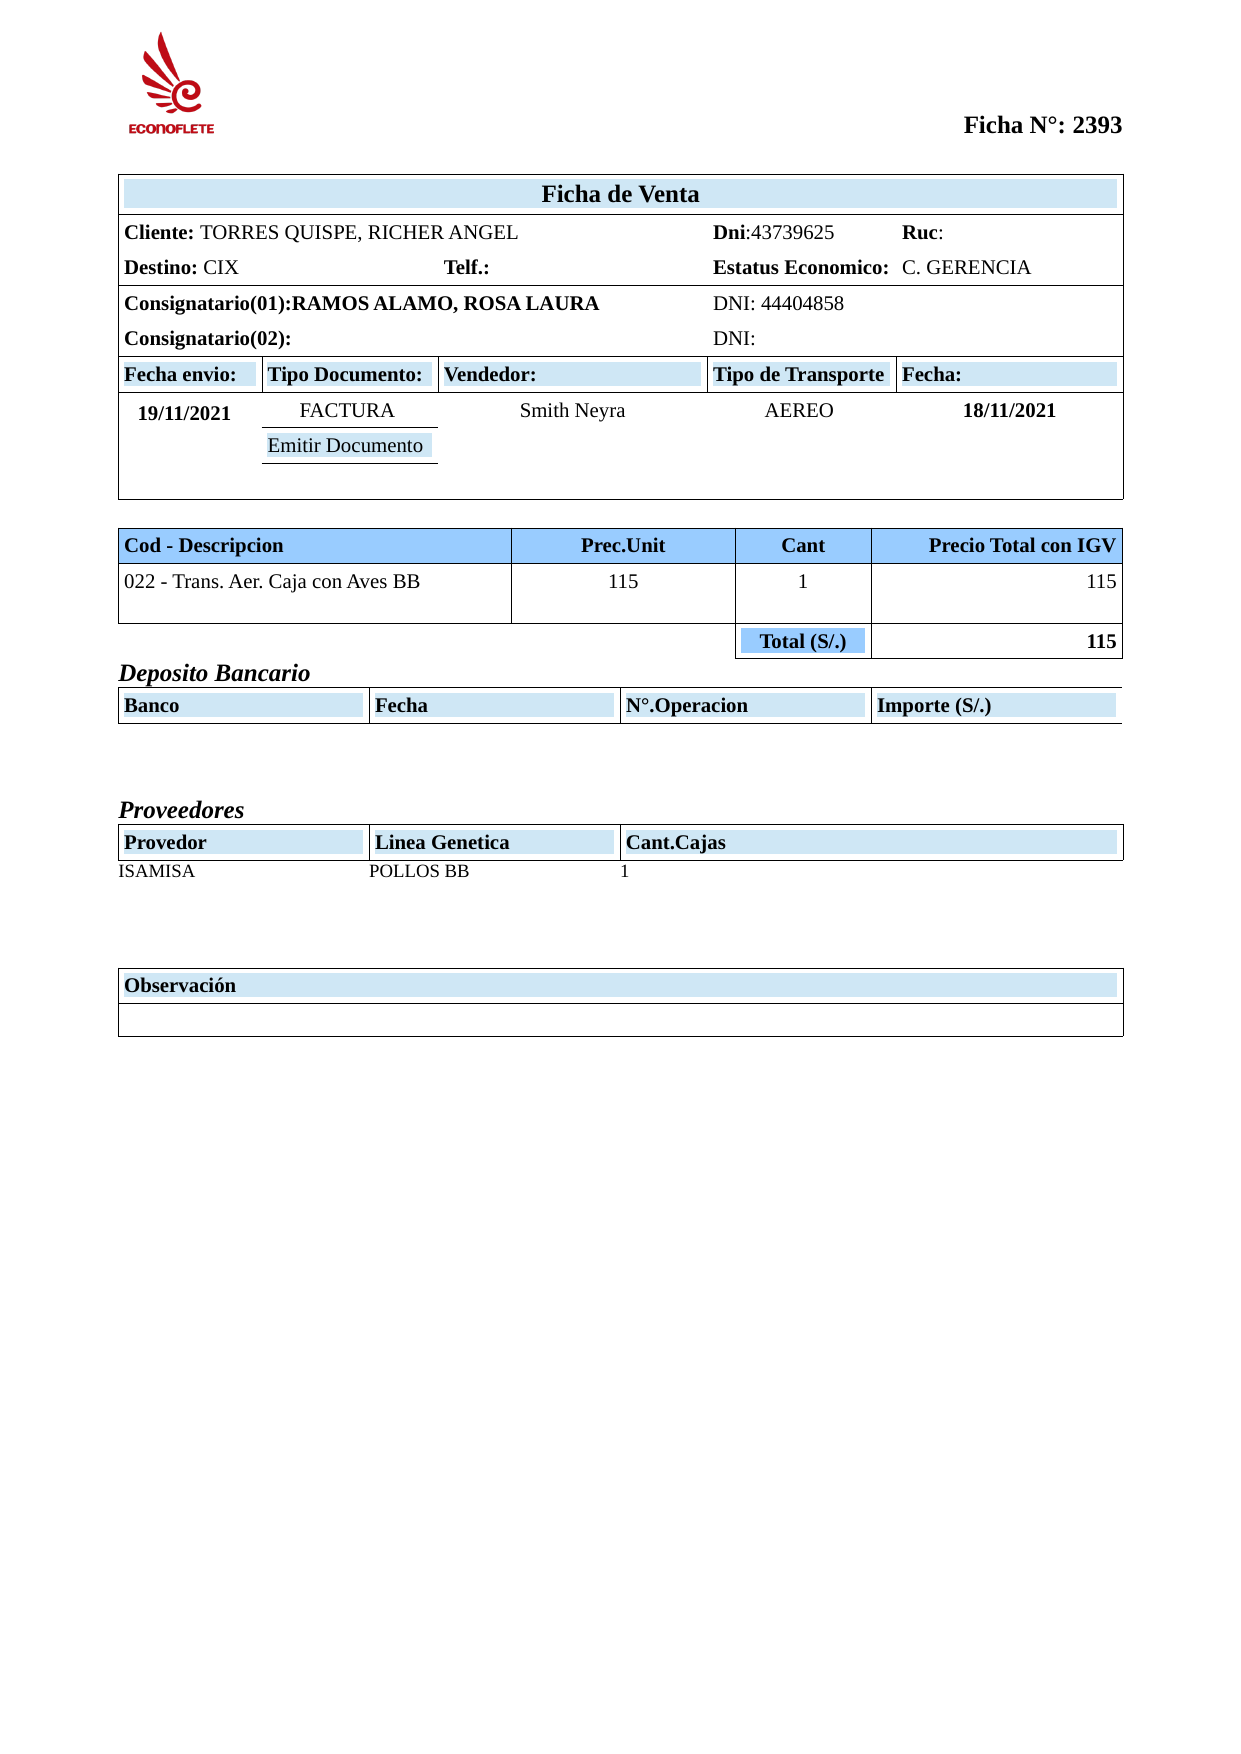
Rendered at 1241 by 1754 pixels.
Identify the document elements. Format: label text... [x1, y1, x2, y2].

table_cell [620, 771, 871, 795]
table_cell Fecha envio: [119, 357, 262, 392]
table_cell [118, 946, 369, 967]
table_cell 1 [620, 861, 1123, 881]
table_header Precio Total con IGV [872, 529, 1122, 563]
table_cell [871, 747, 1122, 771]
table_cell [620, 747, 871, 771]
table_cell Emitir Documento [262, 428, 438, 463]
table_header Observación [119, 969, 1123, 1003]
table_cell Consignatario(02): [119, 321, 707, 356]
table_cell [369, 747, 620, 771]
text Deposito Bancario [118, 658, 1122, 687]
table_cell [118, 903, 369, 924]
table_cell Telf.: [438, 249, 707, 285]
table_cell C. GERENCIA [896, 249, 1123, 285]
table_cell Tipo de Transporte [708, 357, 896, 392]
table_cell 115 [512, 564, 735, 623]
table_cell Destino: CIX [119, 249, 438, 285]
table_cell Fecha: [897, 357, 1123, 392]
table_cell [620, 946, 1123, 967]
table_cell FACTURA [262, 393, 438, 427]
table_cell Smith Neyra [438, 393, 707, 498]
table_cell [118, 724, 369, 747]
table_cell [871, 771, 1122, 795]
table_cell [511, 624, 735, 658]
table_cell Estatus Economico: [707, 249, 896, 285]
table_cell DNI: [707, 321, 1123, 356]
table_cell 19/11/2021 [119, 393, 262, 498]
table_cell [369, 724, 620, 747]
table_cell [369, 903, 620, 924]
table_cell Tipo Documento: [263, 357, 438, 392]
table_header Provedor [119, 825, 369, 859]
table_cell [369, 924, 620, 946]
table_cell [262, 464, 438, 498]
table_header Cant.Cajas [621, 825, 1123, 859]
table_cell [118, 747, 369, 771]
table_cell [620, 881, 1123, 903]
table_cell 115 [872, 564, 1122, 623]
table_cell [620, 903, 1123, 924]
table_cell [620, 924, 1123, 946]
table_cell DNI: 44404858 [707, 286, 1123, 321]
table_cell ISAMISA [118, 861, 369, 881]
table_cell [369, 771, 620, 795]
table_cell [119, 1004, 1123, 1036]
table_header Cod - Descripcion [119, 529, 511, 563]
table_cell Ruc: [896, 215, 1123, 249]
table_cell Cliente: TORRES QUISPE, RICHER ANGEL [119, 215, 707, 249]
table_cell [369, 881, 620, 903]
table_cell Dni:43739625 [707, 215, 896, 249]
table_cell [118, 924, 369, 946]
table_header Ficha de Venta [119, 175, 1123, 214]
table_cell [118, 624, 511, 658]
picture [118, 31, 225, 134]
table_cell 115 [872, 624, 1122, 658]
table_cell Consignatario(01):RAMOS ALAMO, ROSA LAURA [119, 286, 707, 321]
table_header Fecha [370, 688, 620, 723]
table_cell [620, 724, 871, 747]
text Proveedores [118, 795, 1122, 824]
table_header Prec.Unit [512, 529, 735, 563]
table_cell [369, 946, 620, 967]
table_header Importe (S/.) [872, 688, 1122, 723]
table_cell POLLOS BB [369, 861, 620, 881]
table_cell 022 - Trans. Aer. Caja con Aves BB [119, 564, 511, 623]
table_cell 1 [736, 564, 871, 623]
table_cell Vendedor: [439, 357, 707, 392]
table_cell AEREO [707, 393, 896, 498]
table_cell [871, 724, 1122, 747]
table_cell [118, 771, 369, 795]
table_header Banco [119, 688, 369, 723]
table_header Linea Genetica [370, 825, 620, 859]
table_header Cant [736, 529, 871, 563]
table_header N°.Operacion [621, 688, 871, 723]
table_cell Total (S/.) [736, 624, 871, 658]
table_cell [118, 881, 369, 903]
table_cell 18/11/2021 [896, 393, 1123, 498]
